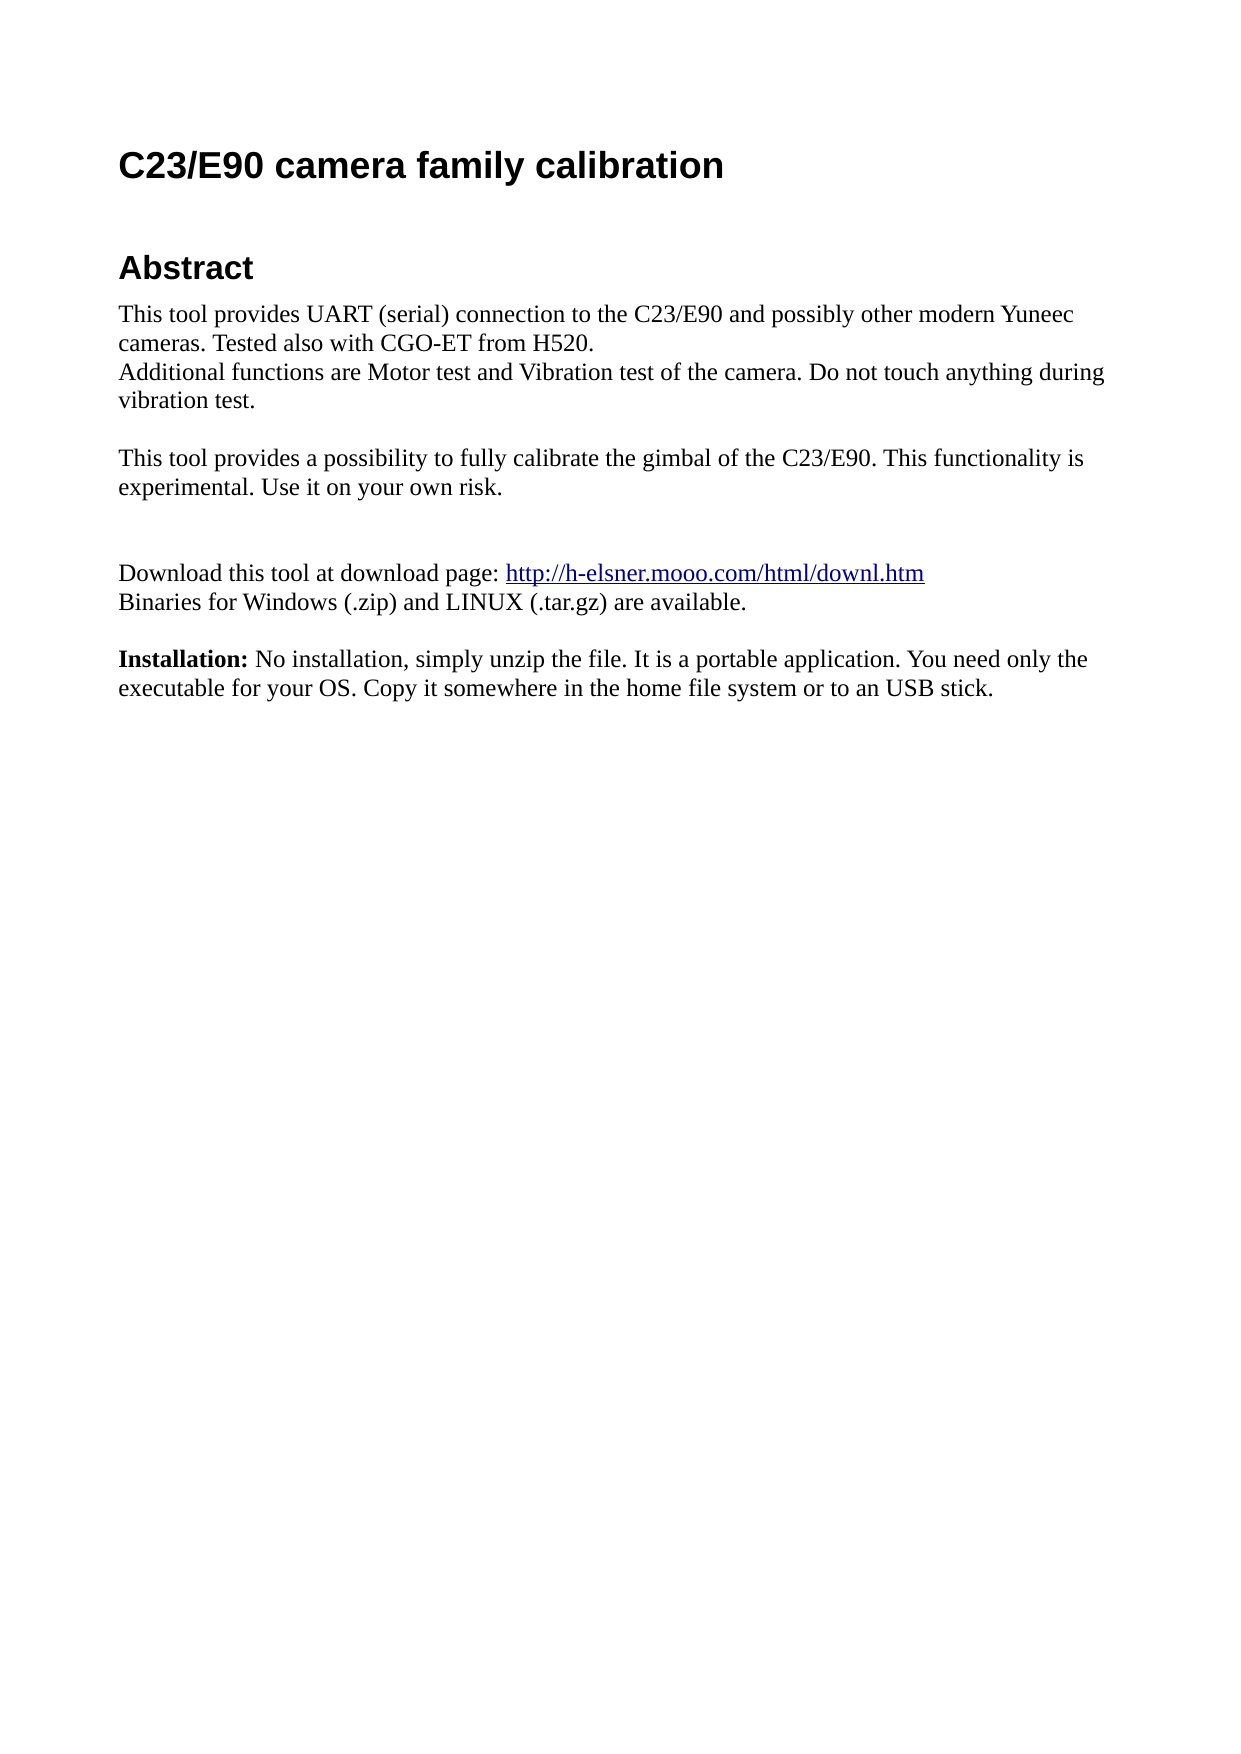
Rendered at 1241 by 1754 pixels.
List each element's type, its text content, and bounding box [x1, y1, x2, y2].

text Installation: No installation, simply unzip the file. It is a portable application. You need only the executable for your OS. Copy it somewhere in the home file system or to an USB stick. [118, 644, 1122, 702]
subtitle C23/E90 camera family calibration [118, 143, 1122, 186]
text Download this tool at download page: http://h-elsner.mooo.com/html/downl.htm [118, 558, 1122, 587]
text This tool provides UART (serial) connection to the C23/E90 and possibly other modern Yuneec cameras. Tested also with CGO-ET from H520. [118, 299, 1122, 357]
text Binaries for Windows (.zip) and LINUX (.tar.gz) are available. [118, 587, 1122, 616]
text This tool provides a possibility to fully calibrate the gimbal of the C23/E90. This functionality is experimental. Use it on your own risk. [118, 443, 1122, 501]
text Additional functions are Motor test and Vibration test of the camera. Do not touch anything during vibration test. [118, 357, 1122, 414]
subtitle Abstract [118, 248, 1122, 287]
